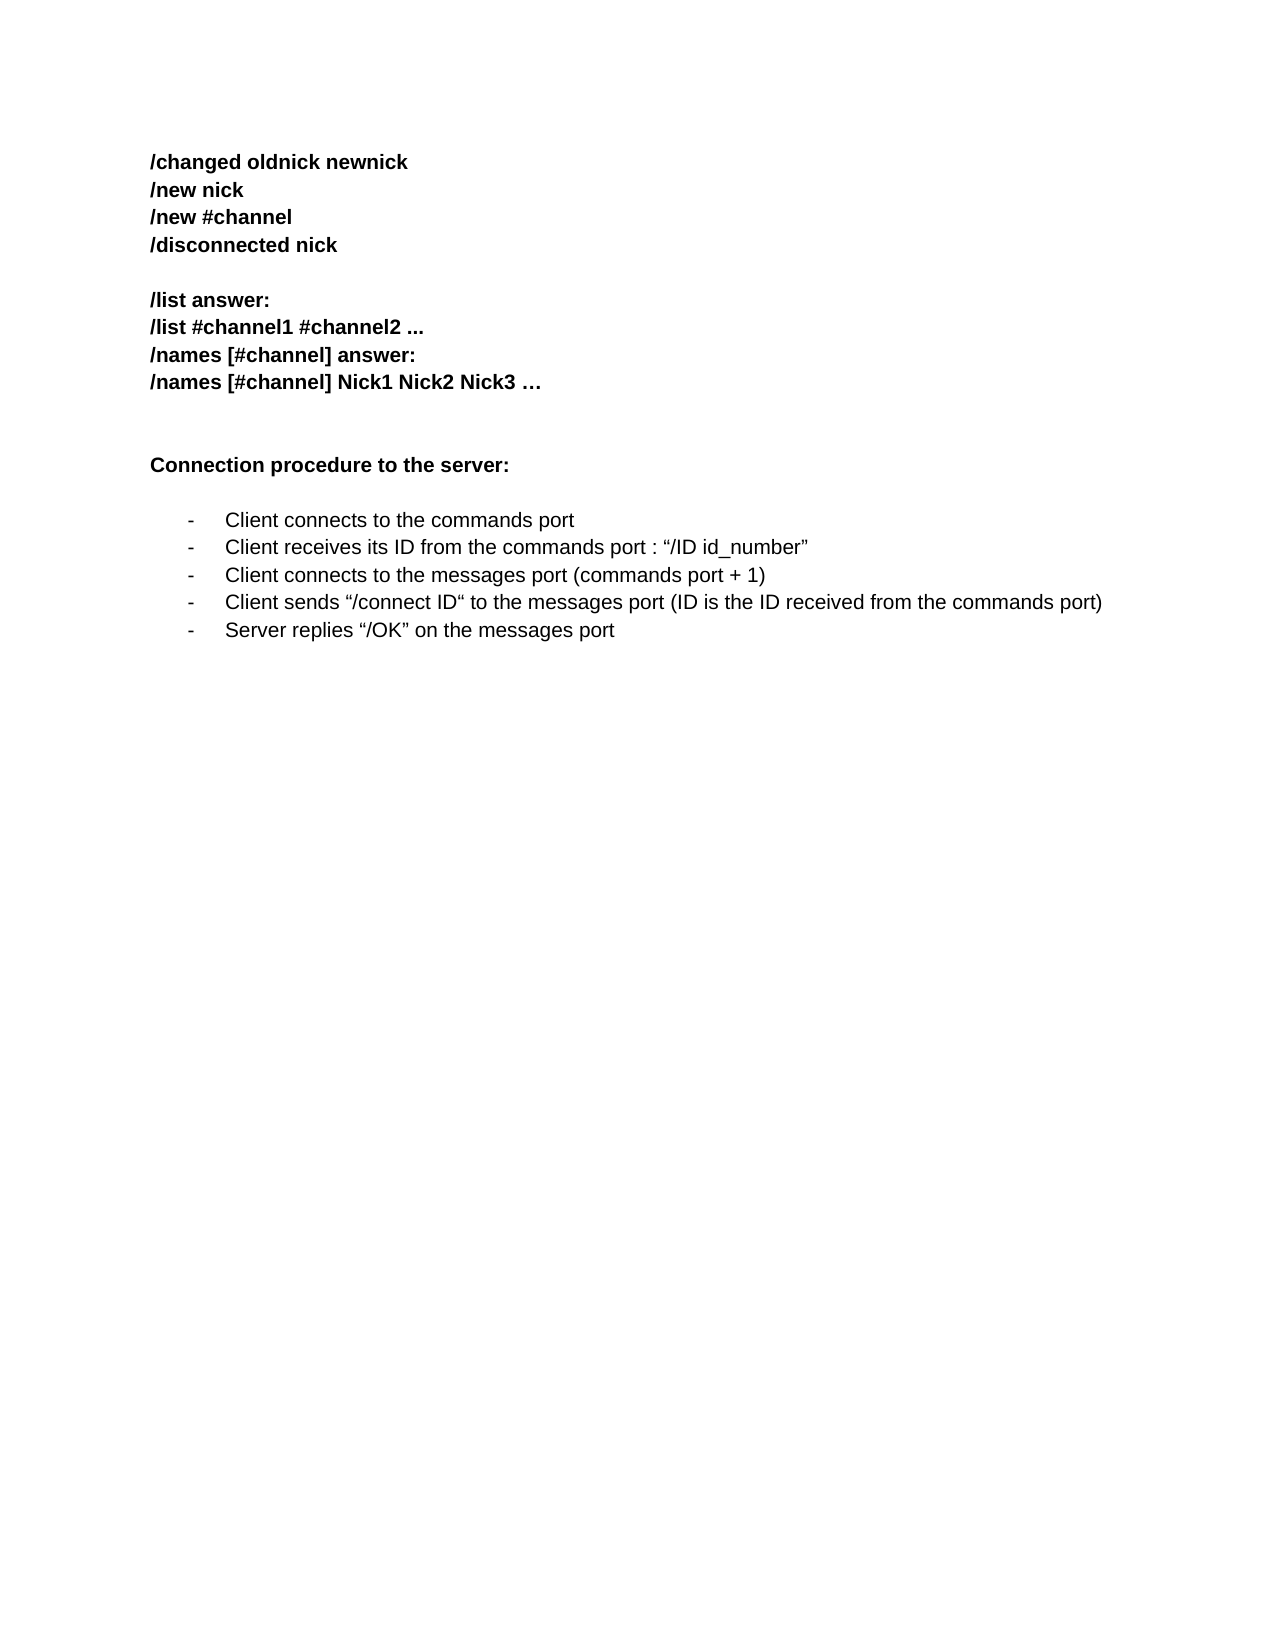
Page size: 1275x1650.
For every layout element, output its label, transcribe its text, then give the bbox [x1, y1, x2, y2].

text /new nick [150, 177, 1125, 201]
text /list #channel1 #channel2 ... [150, 315, 1125, 339]
list Client receives its ID from the commands port : “/ID id_number” [187, 535, 1125, 559]
text /changed oldnick newnick [150, 150, 1125, 174]
text /list answer: [150, 287, 1125, 311]
list Client connects to the commands port [187, 507, 1125, 531]
list Server replies “/OK” on the messages port [187, 617, 1125, 641]
list Client connects to the messages port (commands port + 1) [187, 562, 1125, 586]
text /new #channel [150, 205, 1125, 229]
list Client sends “/connect ID“ to the messages port (ID is the ID received from the commands port) [187, 590, 1125, 614]
text /names [#channel] Nick1 Nick2 Nick3 … [150, 370, 1125, 394]
text Connection procedure to the server: [150, 452, 1125, 476]
text /disconnected nick [150, 232, 1125, 256]
text /names [#channel] answer: [150, 342, 1125, 366]
